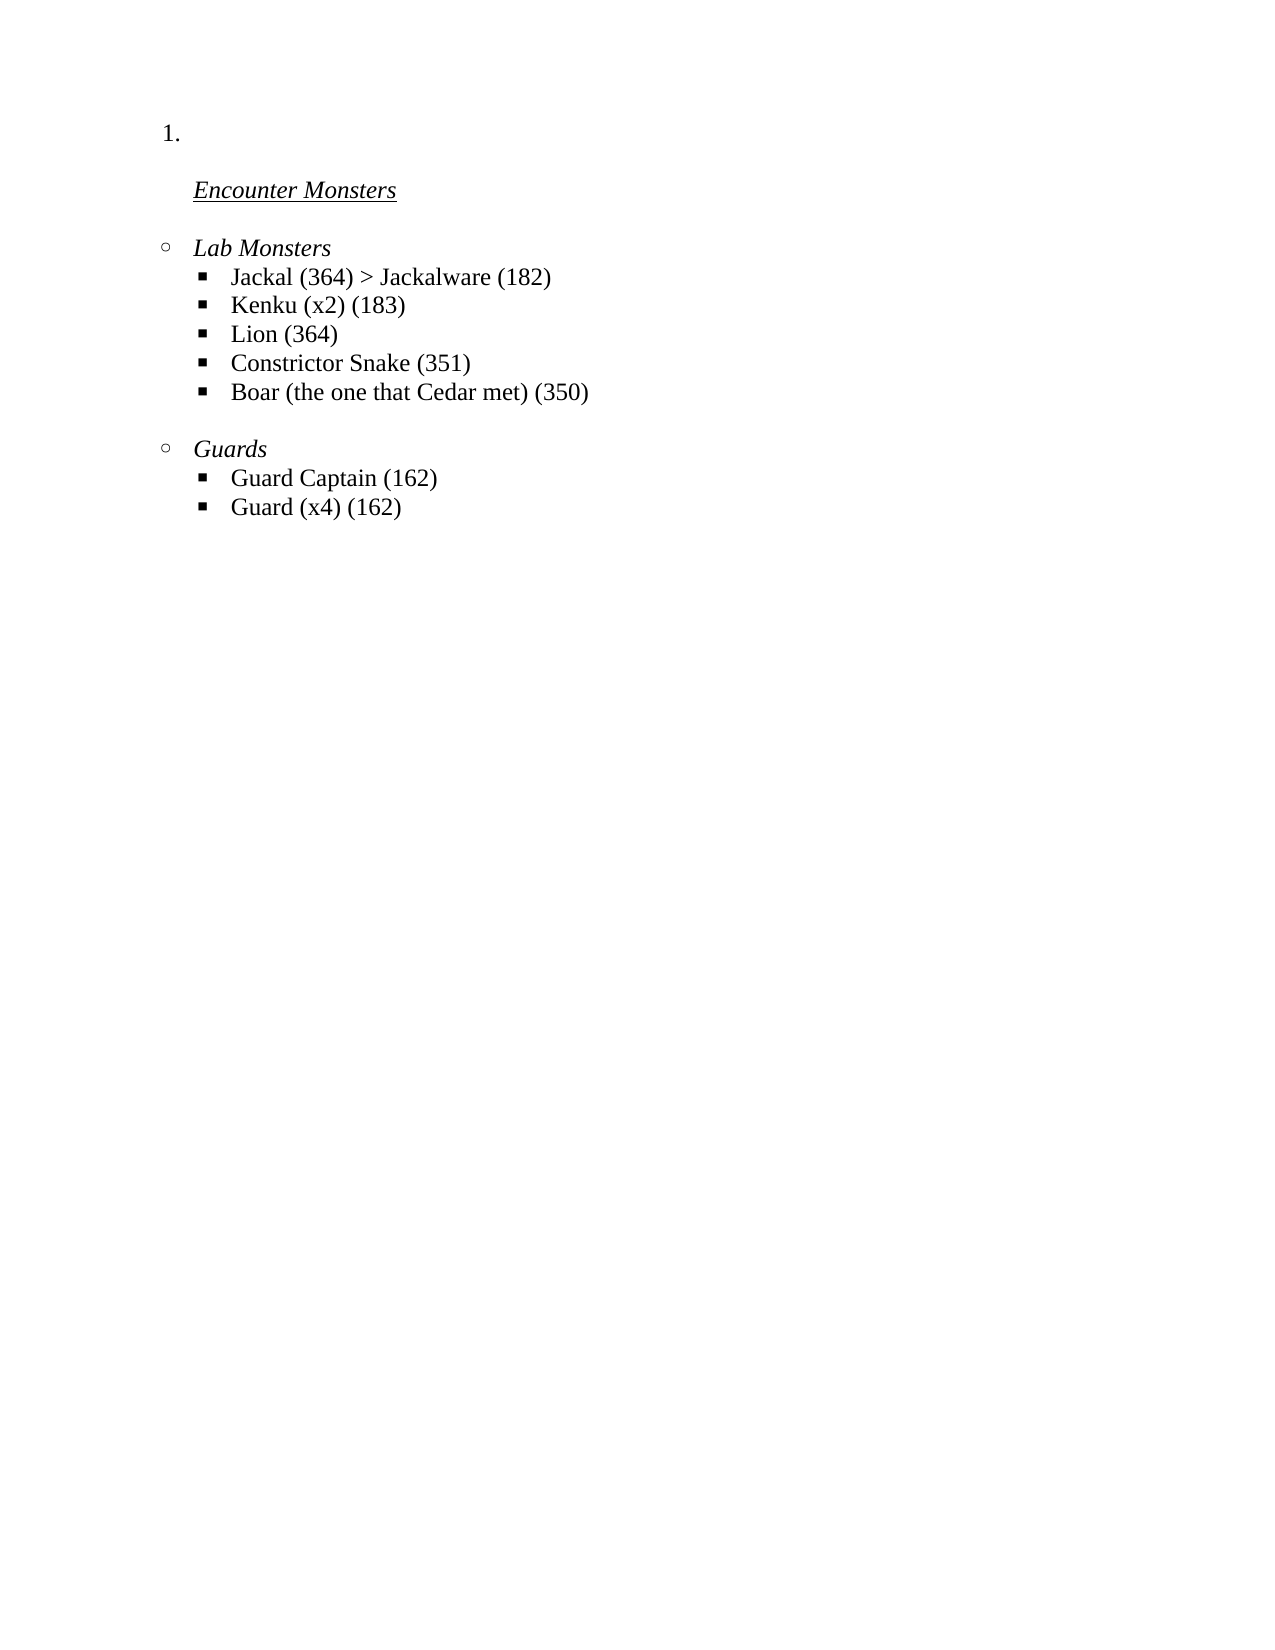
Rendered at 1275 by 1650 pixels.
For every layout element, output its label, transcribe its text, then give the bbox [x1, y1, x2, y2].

list Guard (x4) (162) [193, 492, 1157, 521]
list Encounter Monsters [156, 176, 1157, 204]
list Guard Captain (162) [193, 463, 1157, 492]
list Jackal (364) > Jackalware (182) [193, 262, 1157, 291]
list Constrictor Snake (351) [193, 348, 1157, 377]
list Boar (the one that Cedar met) (350) [193, 377, 1157, 406]
list Lab Monsters [156, 233, 1157, 262]
list Kenku (x2) (183) [193, 291, 1157, 319]
list Lion (364) [193, 319, 1157, 348]
list Guards [156, 434, 1157, 463]
